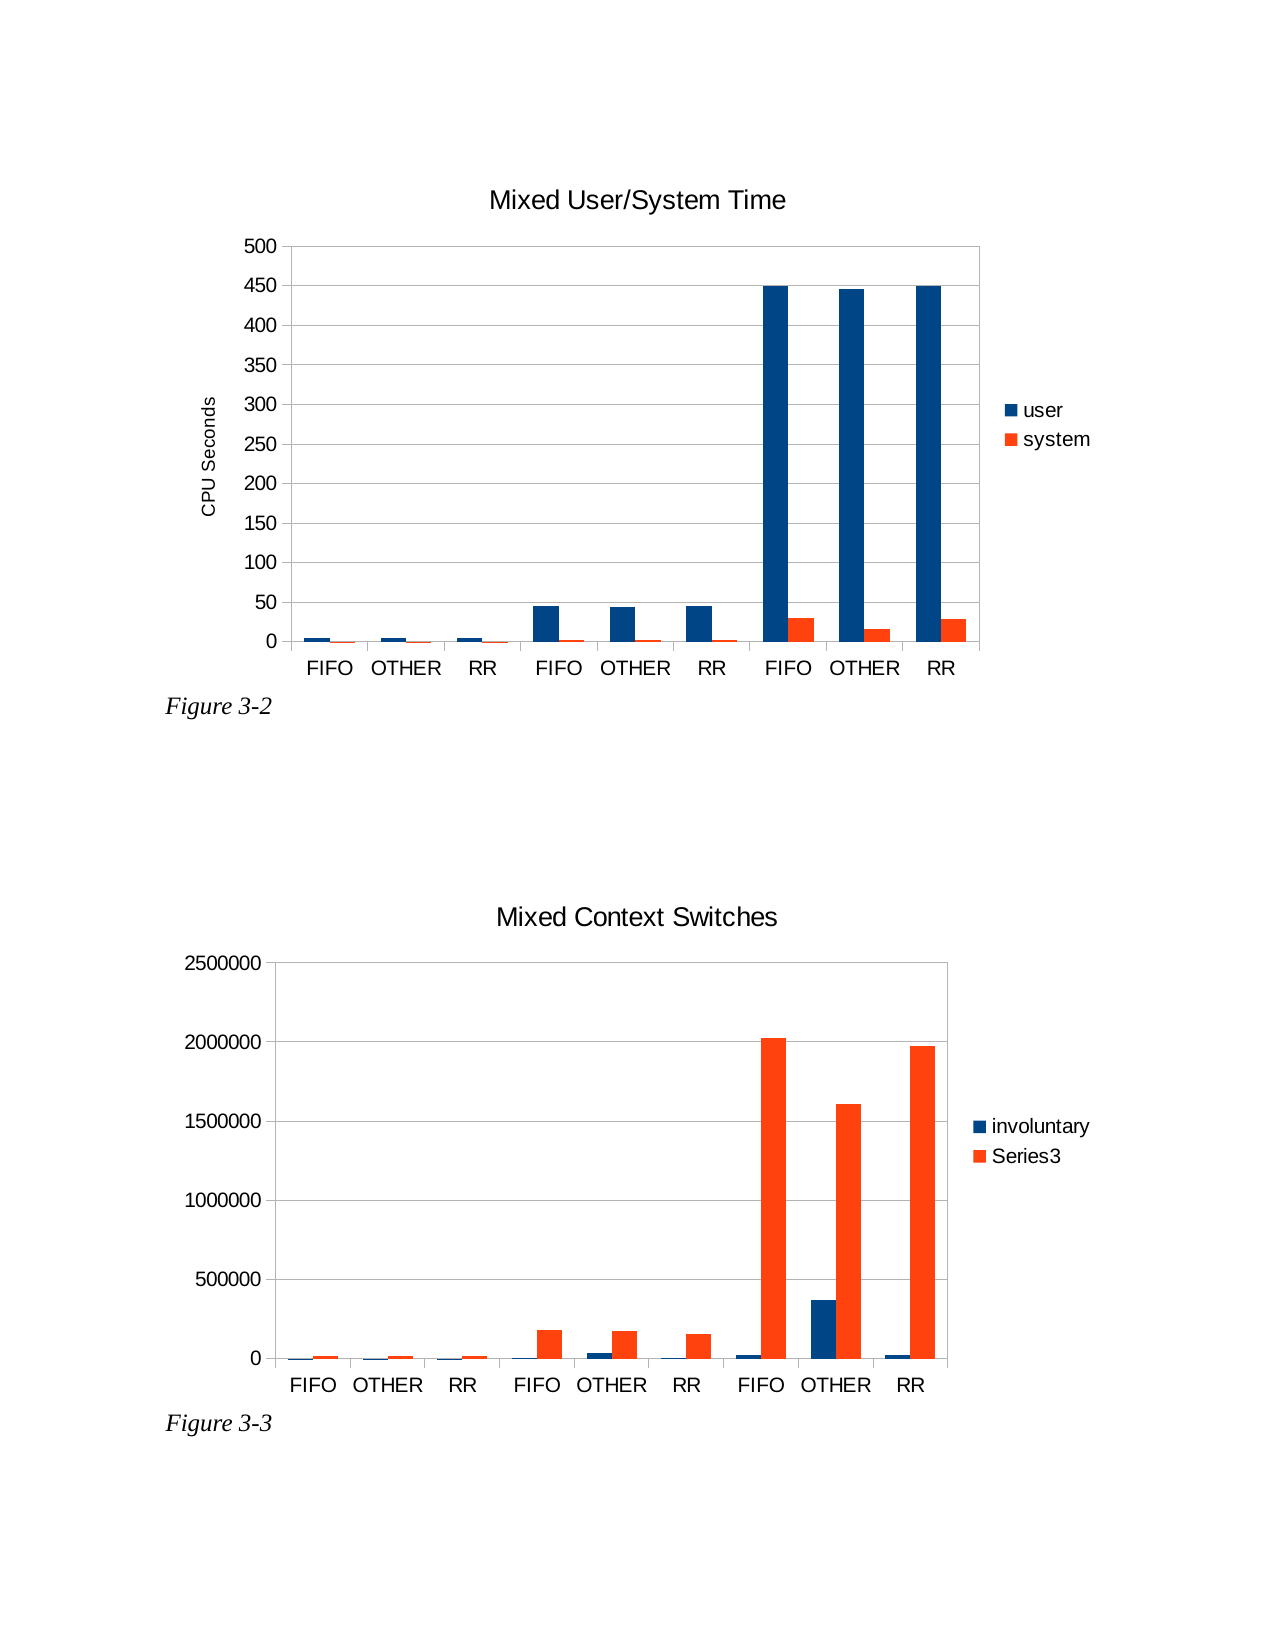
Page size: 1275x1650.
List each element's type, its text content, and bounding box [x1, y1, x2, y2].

text Figure 3-2 [165, 691, 1110, 719]
text Figure 3-3 [165, 1408, 1110, 1436]
